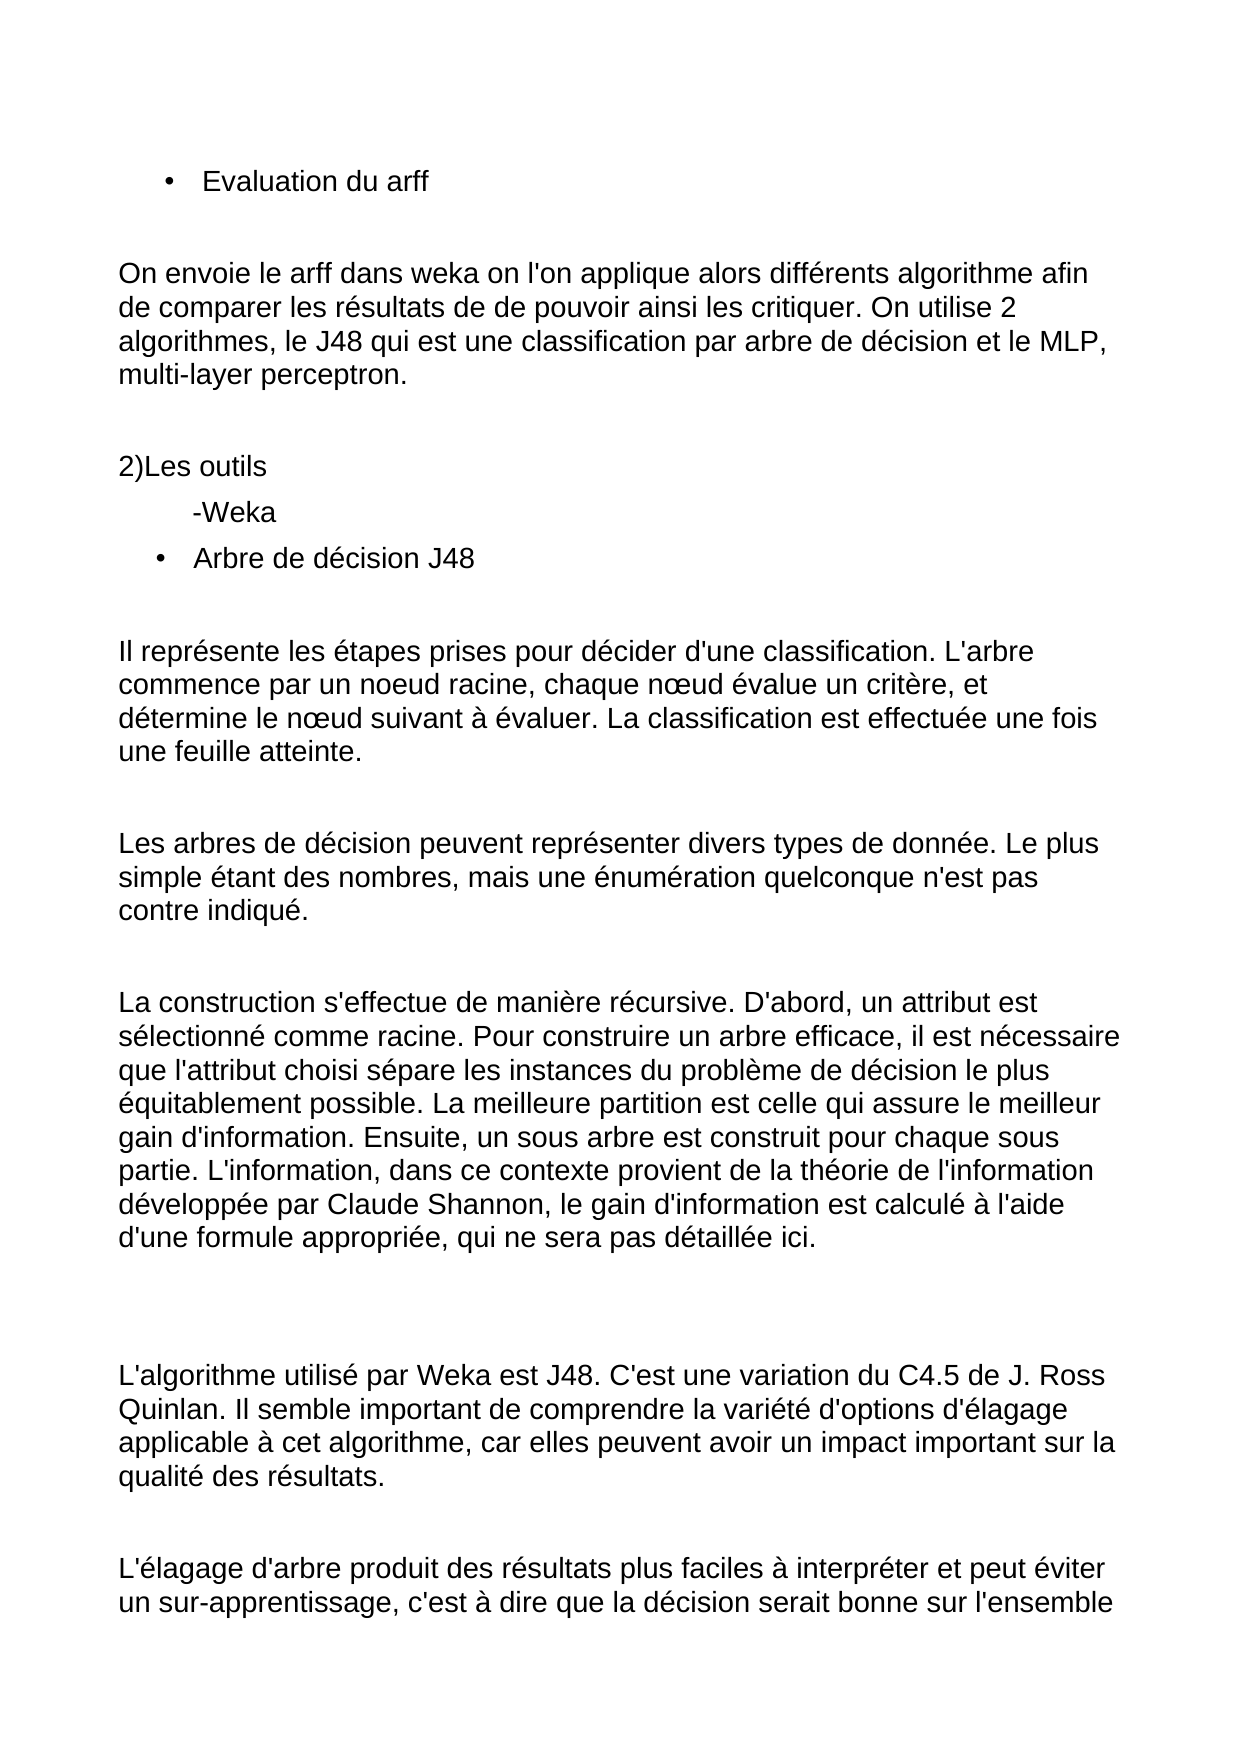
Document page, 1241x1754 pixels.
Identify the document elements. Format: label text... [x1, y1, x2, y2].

list Evaluation du arff [164, 164, 1122, 198]
text 2)Les outils [118, 449, 1122, 483]
text L'élagage d'arbre produit des résultats plus faciles à interpréter et peut éviter un sur-apprentissage, c'est à dire que la décision serait bonne sur l'ensemble [118, 1551, 1122, 1618]
text -Weka [118, 495, 1122, 529]
text L'algorithme utilisé par Weka est J48. C'est une variation du C4.5 de J. Ross Quinlan. Il semble important de comprendre la variété d'options d'élagage applicable à cet algorithme, car elles peuvent avoir un impact important sur la qualité des résultats. [118, 1358, 1122, 1492]
text La construction s'effectue de manière récursive. D'abord, un attribut est sélectionné comme racine. Pour construire un arbre efficace, il est nécessaire que l'attribut choisi sépare les instances du problème de décision le plus équitablement possible. La meilleure partition est celle qui assure le meilleur gain d'information. Ensuite, un sous arbre est construit pour chaque sous partie. L'information, dans ce contexte provient de la théorie de l'information développée par Claude Shannon, le gain d'information est calculé à l'aide d'une formule appropriée, qui ne sera pas détaillée ici. [118, 985, 1122, 1254]
text Il représente les étapes prises pour décider d'une classification. L'arbre commence par un noeud racine, chaque nœud évalue un critère, et détermine le nœud suivant à évaluer. La classification est effectuée une fois une feuille atteinte. [118, 633, 1122, 768]
text On envoie le arff dans weka on l'on applique alors différents algorithme afin de comparer les résultats de de pouvoir ainsi les critiquer. On utilise 2 algorithmes, le J48 qui est une classification par arbre de décision et le MLP, multi-layer perceptron. [118, 256, 1122, 391]
text Les arbres de décision peuvent représenter divers types de donnée. Le plus simple étant des nombres, mais une énumération quelconque n'est pas contre indiqué. [118, 826, 1122, 927]
list Arbre de décision J48 [156, 541, 1122, 575]
